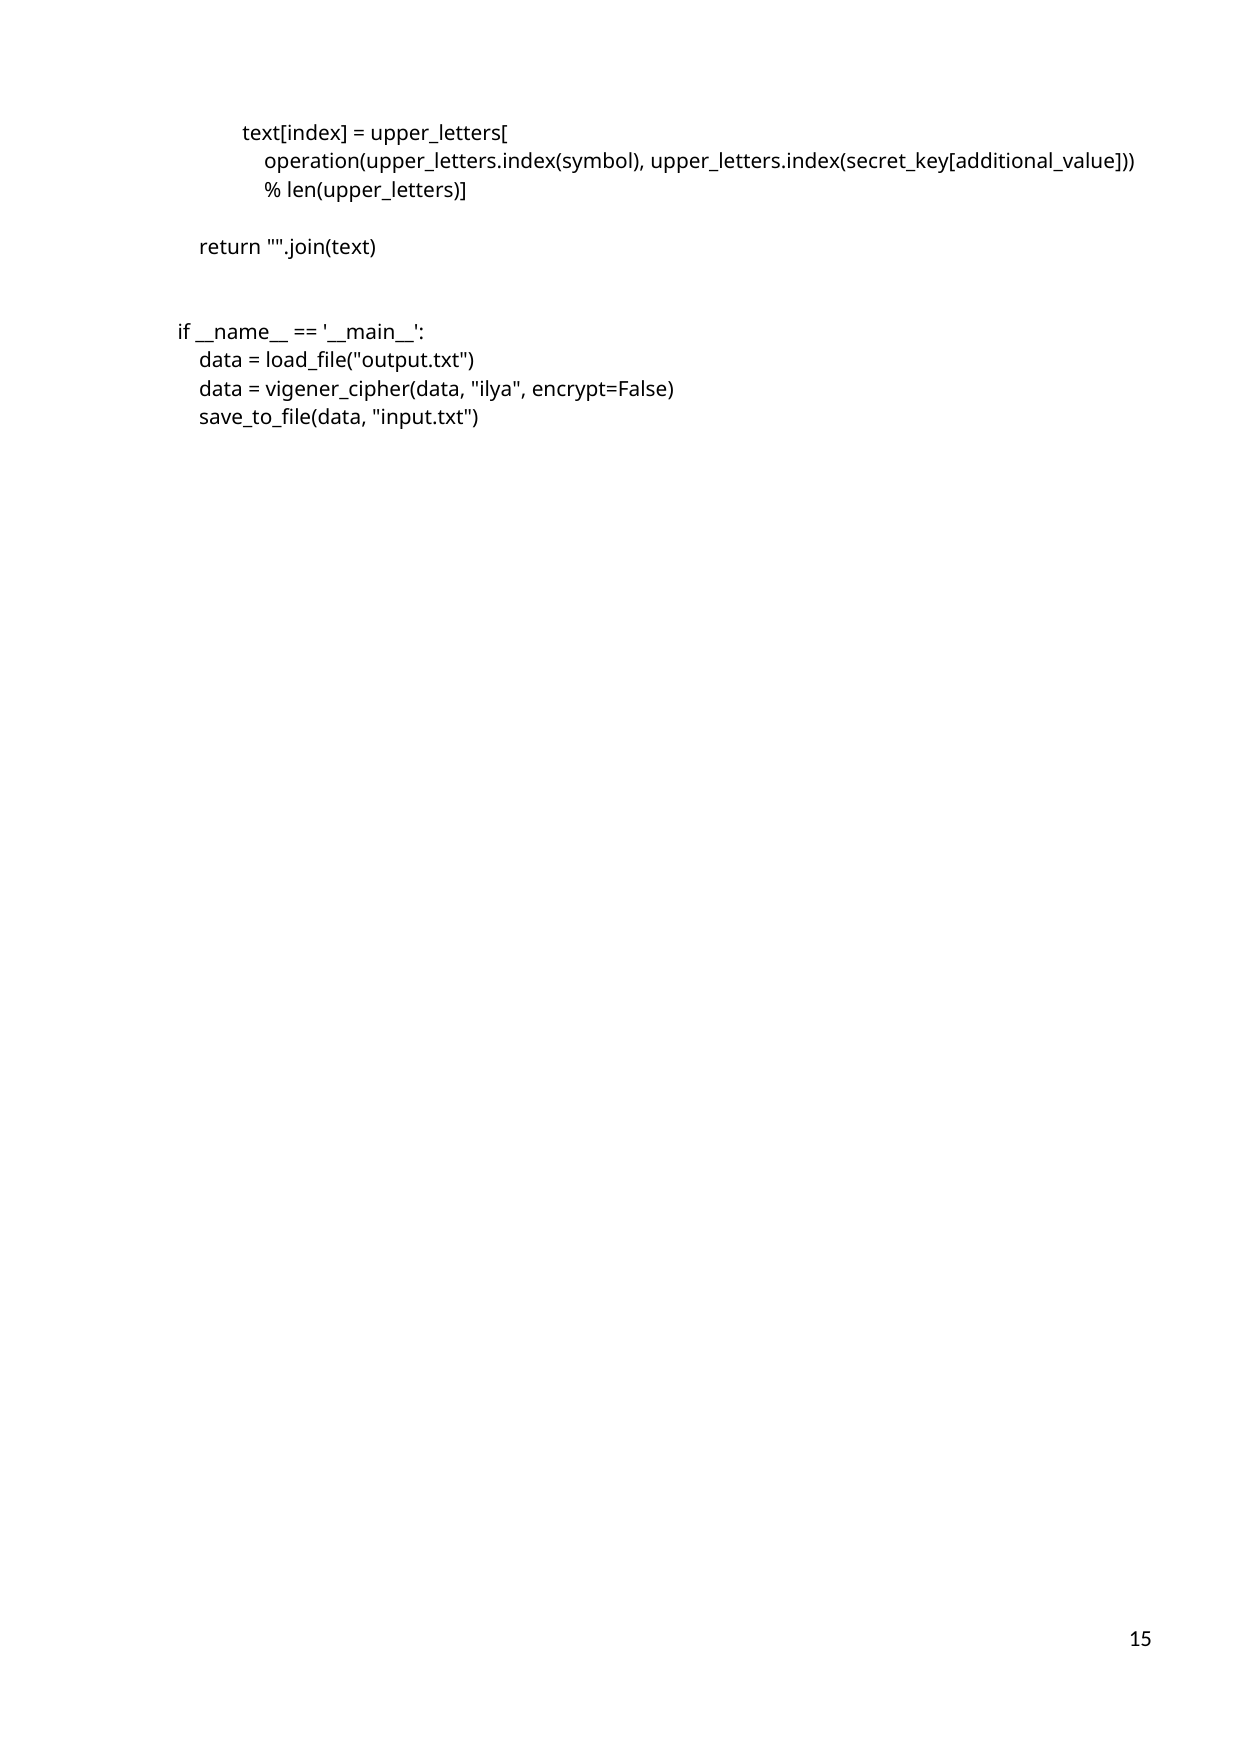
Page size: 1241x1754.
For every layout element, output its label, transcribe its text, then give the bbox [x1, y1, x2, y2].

text text[index] = upper_letters[ operation(upper_letters.index(symbol), upper_letters.index(secret_key[additional_value])) % len(upper_letters)] return "".join(text) if __name__ == '__main__': data = load_file("output.txt") data = vigener_cipher(data, "ilya", encrypt=False) save_to_file(data, "input.txt") [177, 118, 1152, 458]
